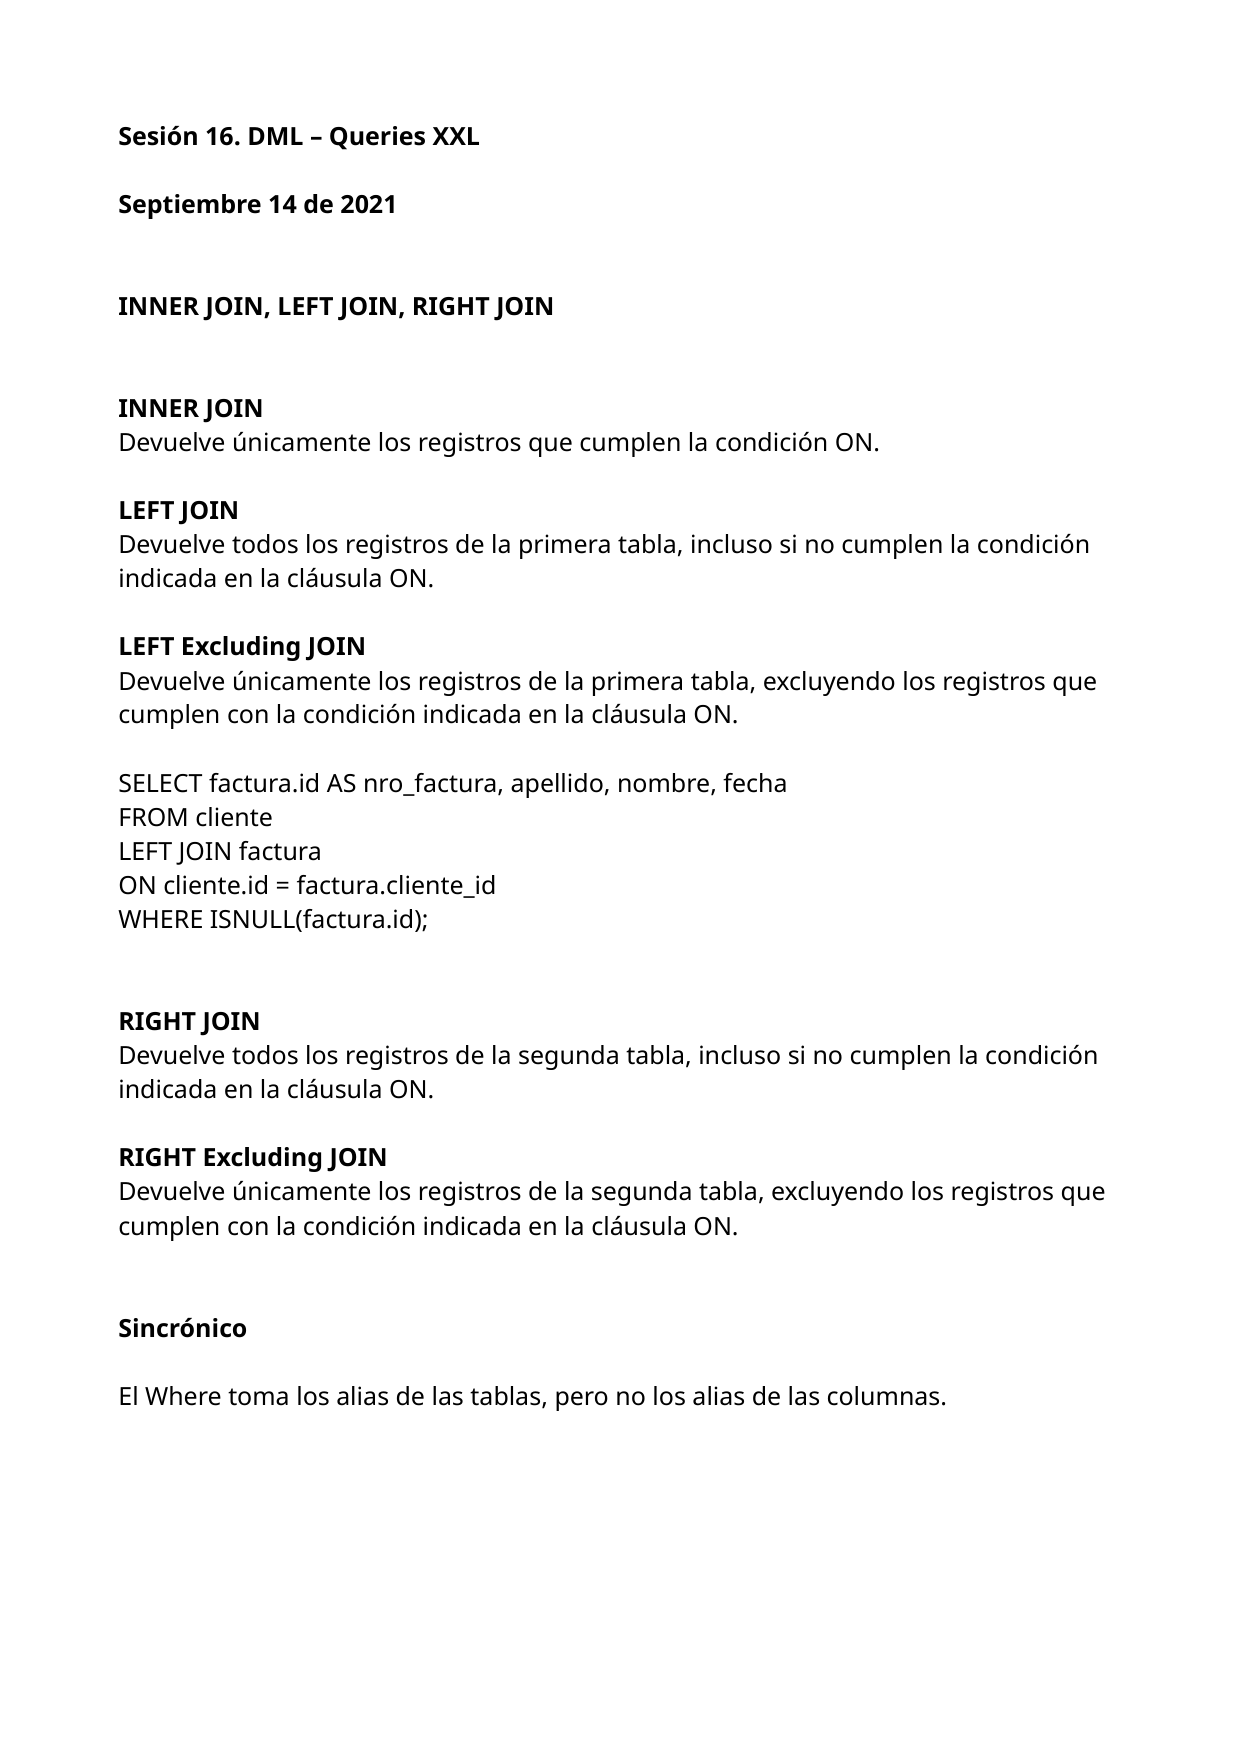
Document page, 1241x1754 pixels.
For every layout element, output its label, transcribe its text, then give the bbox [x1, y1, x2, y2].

text LEFT Excluding JOIN [118, 629, 1122, 663]
text Devuelve todos los registros de la primera tabla, incluso si no cumplen la condición indicada en la cláusula ON. [118, 527, 1122, 595]
text Sesión 16. DML – Queries XXL [118, 118, 1122, 152]
text SELECT factura.id AS nro_factura, apellido, nombre, fecha [118, 765, 1122, 799]
text INNER JOIN, LEFT JOIN, RIGHT JOIN [118, 288, 1122, 322]
text FROM cliente [118, 799, 1122, 833]
text ON cliente.id = factura.cliente_id [118, 867, 1122, 902]
text Devuelve únicamente los registros que cumplen la condición ON. [118, 425, 1122, 459]
text WHERE ISNULL(factura.id); [118, 902, 1122, 936]
text INNER JOIN [118, 391, 1122, 425]
text Devuelve únicamente los registros de la segunda tabla, excluyendo los registros que cumplen con la condición indicada en la cláusula ON. [118, 1174, 1122, 1242]
text Devuelve todos los registros de la segunda tabla, incluso si no cumplen la condición indicada en la cláusula ON. [118, 1038, 1122, 1106]
text RIGHT JOIN [118, 1004, 1122, 1038]
text LEFT JOIN [118, 493, 1122, 527]
text Septiembre 14 de 2021 [118, 186, 1122, 220]
text El Where toma los alias de las tablas, pero no los alias de las columnas. [118, 1378, 1122, 1412]
text LEFT JOIN factura [118, 833, 1122, 867]
text Devuelve únicamente los registros de la primera tabla, excluyendo los registros que cumplen con la condición indicada en la cláusula ON. [118, 663, 1122, 731]
text Sincrónico [118, 1310, 1122, 1344]
text RIGHT Excluding JOIN [118, 1140, 1122, 1174]
